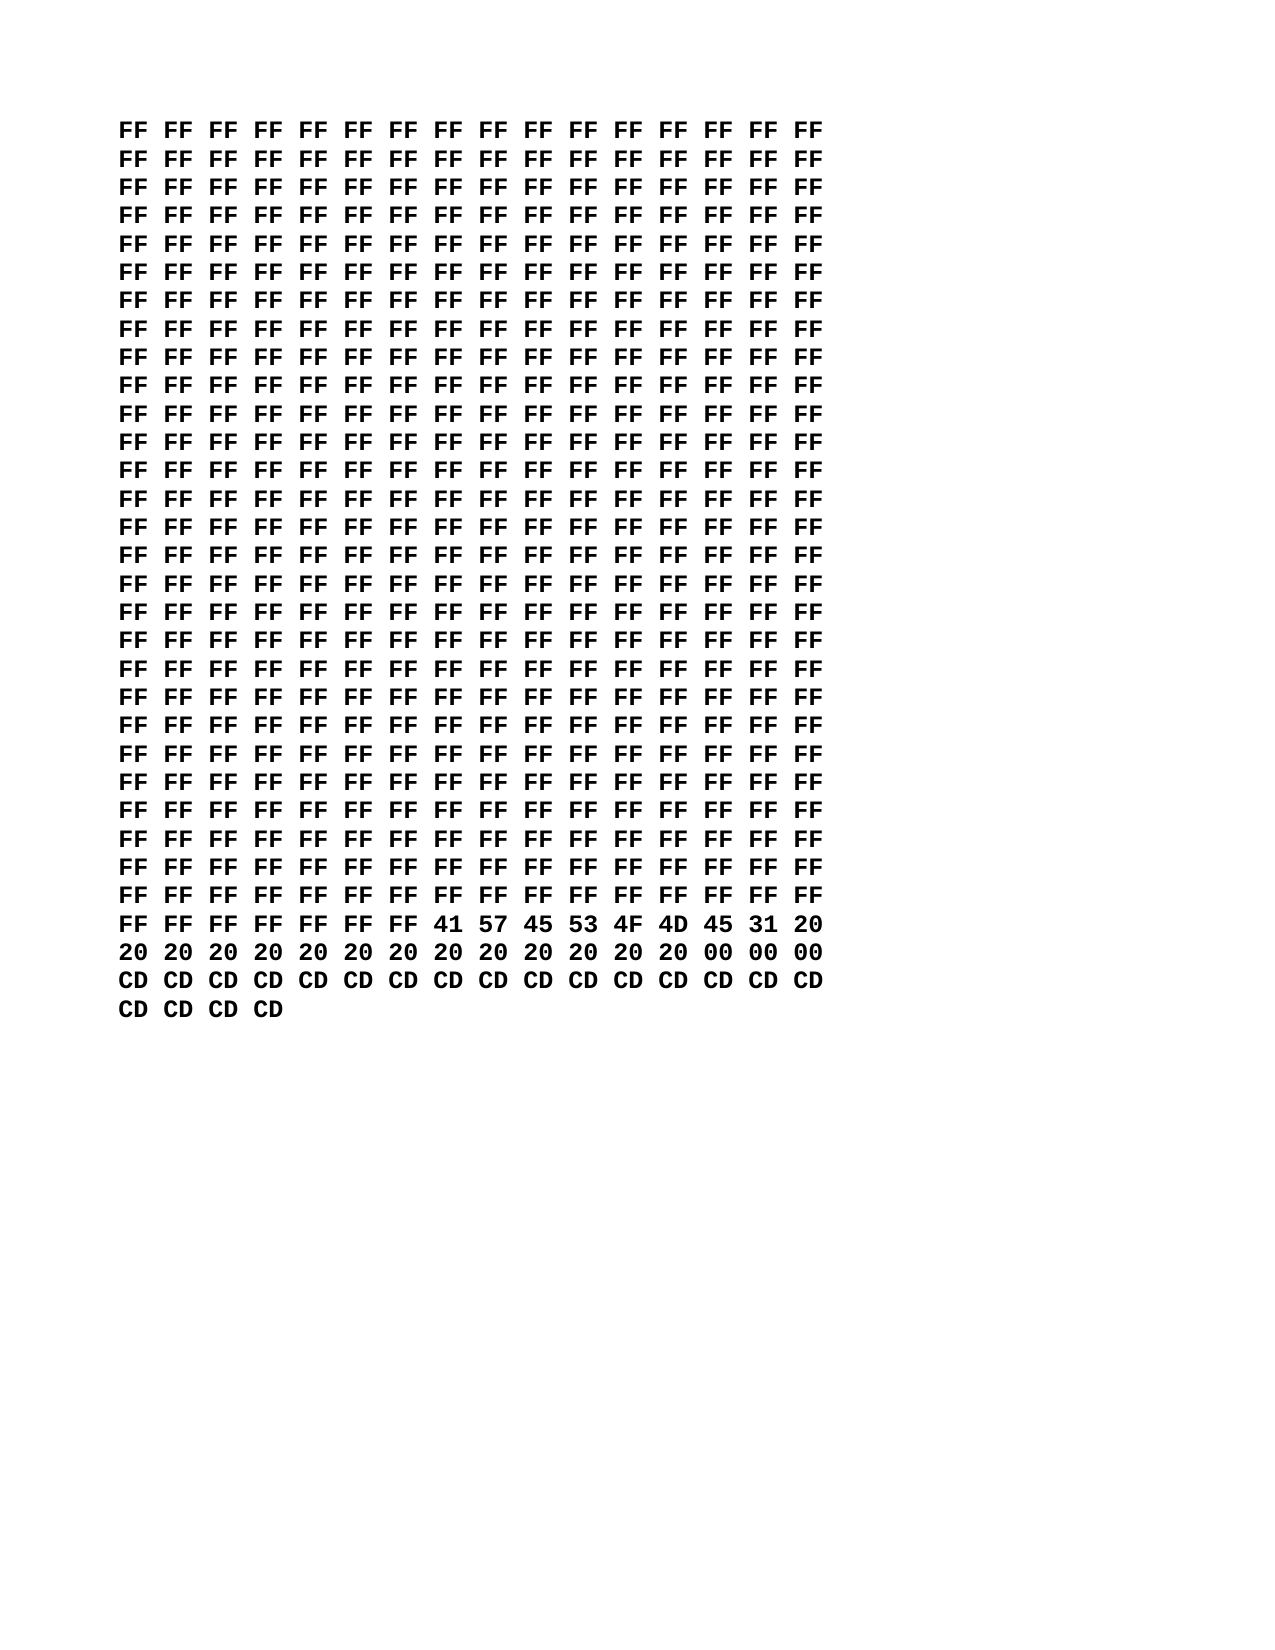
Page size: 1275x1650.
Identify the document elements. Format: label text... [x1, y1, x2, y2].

text FF FF FF FF FF FF FF FF FF FF FF FF FF FF FF FF [118, 486, 1157, 515]
text FF FF FF FF FF FF FF FF FF FF FF FF FF FF FF FF [118, 373, 1157, 401]
text FF FF FF FF FF FF FF FF FF FF FF FF FF FF FF FF [118, 146, 1157, 175]
text FF FF FF FF FF FF FF FF FF FF FF FF FF FF FF FF [118, 571, 1157, 600]
text FF FF FF FF FF FF FF FF FF FF FF FF FF FF FF FF [118, 798, 1157, 826]
text FF FF FF FF FF FF FF FF FF FF FF FF FF FF FF FF [118, 430, 1157, 458]
text 20 20 20 20 20 20 20 20 20 20 20 20 20 00 00 00 [118, 940, 1157, 968]
text FF FF FF FF FF FF FF FF FF FF FF FF FF FF FF FF [118, 316, 1157, 345]
text FF FF FF FF FF FF FF FF FF FF FF FF FF FF FF FF [118, 656, 1157, 685]
text FF FF FF FF FF FF FF FF FF FF FF FF FF FF FF FF [118, 685, 1157, 713]
text FF FF FF FF FF FF FF FF FF FF FF FF FF FF FF FF [118, 401, 1157, 430]
text FF FF FF FF FF FF FF FF FF FF FF FF FF FF FF FF [118, 713, 1157, 741]
text FF FF FF FF FF FF FF FF FF FF FF FF FF FF FF FF [118, 741, 1157, 770]
text FF FF FF FF FF FF FF FF FF FF FF FF FF FF FF FF [118, 458, 1157, 486]
text FF FF FF FF FF FF FF FF FF FF FF FF FF FF FF FF [118, 770, 1157, 798]
text FF FF FF FF FF FF FF FF FF FF FF FF FF FF FF FF [118, 855, 1157, 883]
text FF FF FF FF FF FF FF FF FF FF FF FF FF FF FF FF [118, 345, 1157, 373]
text FF FF FF FF FF FF FF FF FF FF FF FF FF FF FF FF [118, 288, 1157, 316]
text FF FF FF FF FF FF FF FF FF FF FF FF FF FF FF FF [118, 118, 1157, 146]
text FF FF FF FF FF FF FF FF FF FF FF FF FF FF FF FF [118, 600, 1157, 628]
text CD CD CD CD CD CD CD CD CD CD CD CD CD CD CD CD [118, 968, 1157, 996]
text FF FF FF FF FF FF FF FF FF FF FF FF FF FF FF FF [118, 543, 1157, 571]
text FF FF FF FF FF FF FF FF FF FF FF FF FF FF FF FF [118, 203, 1157, 231]
text FF FF FF FF FF FF FF FF FF FF FF FF FF FF FF FF [118, 826, 1157, 855]
text FF FF FF FF FF FF FF FF FF FF FF FF FF FF FF FF [118, 515, 1157, 543]
text FF FF FF FF FF FF FF FF FF FF FF FF FF FF FF FF [118, 883, 1157, 911]
text CD CD CD CD [118, 996, 1157, 1025]
text FF FF FF FF FF FF FF 41 57 45 53 4F 4D 45 31 20 [118, 911, 1157, 940]
text FF FF FF FF FF FF FF FF FF FF FF FF FF FF FF FF [118, 628, 1157, 656]
text FF FF FF FF FF FF FF FF FF FF FF FF FF FF FF FF [118, 260, 1157, 288]
text FF FF FF FF FF FF FF FF FF FF FF FF FF FF FF FF [118, 231, 1157, 260]
text FF FF FF FF FF FF FF FF FF FF FF FF FF FF FF FF [118, 175, 1157, 203]
